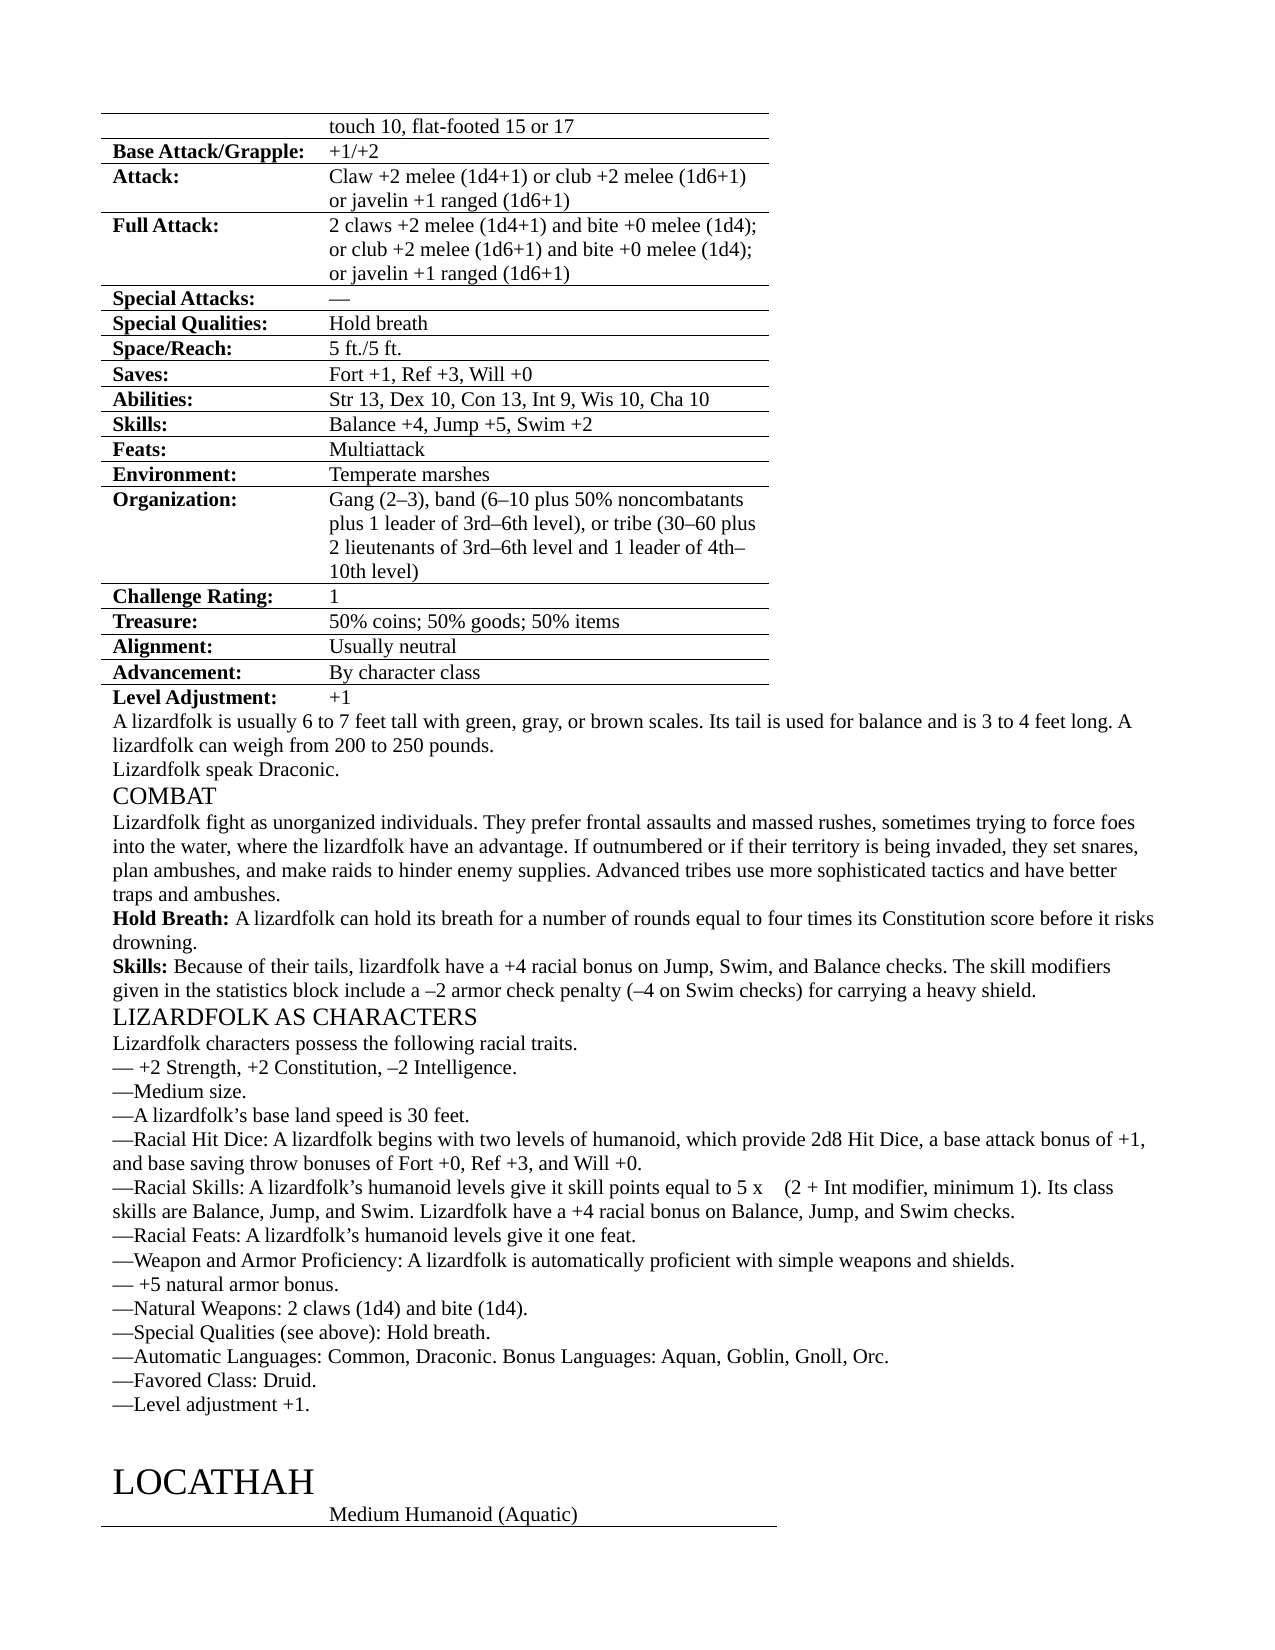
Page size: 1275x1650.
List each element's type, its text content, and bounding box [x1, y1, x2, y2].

table_cell touch 10, flat-footed 15 or 17 [318, 114, 769, 138]
text —Weapon and Armor Proficiency: A lizardfolk is automatically proficient with simple weapons and shields. [112, 1247, 1162, 1272]
table_cell +1/+2 [318, 139, 769, 163]
table_cell Abilities: [101, 387, 318, 411]
table_cell Advancement: [101, 660, 318, 684]
table_cell Hold breath [318, 311, 769, 335]
table_cell Saves: [101, 361, 318, 386]
table_cell Alignment: [101, 635, 318, 658]
table_cell 2 claws +2 melee (1d4+1) and bite +0 melee (1d4); or club +2 melee (1d6+1) and bite +0 melee (1d4); or javelin +1 ranged (1d6+1) [318, 213, 769, 285]
table_cell Str 13, Dex 10, Con 13, Int 9, Wis 10, Cha 10 [318, 387, 769, 411]
table_header Medium Humanoid (Aquatic) [318, 1502, 777, 1526]
table_cell — [318, 286, 769, 310]
table_cell Base Attack/Grapple: [101, 139, 318, 163]
table_header [101, 1502, 318, 1526]
table_cell 50% coins; 50% goods; 50% items [318, 609, 769, 633]
text —Racial Hit Dice: A lizardfolk begins with two levels of humanoid, which provide 2d8 Hit Dice, a base attack bonus of +1, and base saving throw bonuses of Fort +0, Ref +3, and Will +0. [112, 1127, 1162, 1175]
text —Automatic Languages: Common, Draconic. Bonus Languages: Aquan, Goblin, Gnoll, Orc. [112, 1344, 1162, 1368]
table_cell Claw +2 melee (1d4+1) or club +2 melee (1d6+1) or javelin +1 ranged (1d6+1) [318, 164, 769, 212]
text Skills: Because of their tails, lizardfolk have a +4 racial bonus on Jump, Swim, and Balance checks. The skill modifiers given in the statistics block include a –2 armor check penalty (–4 on Swim checks) for carrying a heavy shield. [112, 954, 1162, 1002]
text —Natural Weapons: 2 claws (1d4) and bite (1d4). [112, 1296, 1162, 1320]
text A lizardfolk is usually 6 to 7 feet tall with green, gray, or brown scales. Its tail is used for balance and is 3 to 4 feet long. A lizardfolk can weigh from 200 to 250 pounds. [112, 709, 1162, 757]
table_cell Gang (2–3), band (6–10 plus 50% noncombatants plus 1 leader of 3rd–6th level), or tribe (30–60 plus 2 lieutenants of 3rd–6th level and 1 leader of 4th–10th level) [318, 487, 769, 583]
table_cell Attack: [101, 164, 318, 212]
text —Medium size. [112, 1079, 1162, 1103]
text Lizardfolk speak Draconic. [112, 757, 1162, 781]
table_cell Treasure: [101, 609, 318, 633]
table_cell Skills: [101, 412, 318, 436]
text COMBAT [112, 781, 1162, 810]
table_cell Level Adjustment: [101, 685, 318, 709]
text Lizardfolk fight as unorganized individuals. They prefer frontal assaults and massed rushes, sometimes trying to force foes into the water, where the lizardfolk have an advantage. If outnumbered or if their territory is being invaded, they set snares, plan ambushes, and make raids to hinder enemy supplies. Advanced tribes use more sophisticated tactics and have better traps and ambushes. [112, 810, 1162, 906]
table_cell Organization: [101, 487, 318, 583]
text —Special Qualities (see above): Hold breath. [112, 1320, 1162, 1344]
table_cell 5 ft./5 ft. [318, 336, 769, 360]
text Hold Breath: A lizardfolk can hold its breath for a number of rounds equal to four times its Constitution score before it risks drowning. [112, 906, 1162, 954]
table_cell Balance +4, Jump +5, Swim +2 [318, 412, 769, 436]
text —Racial Feats: A lizardfolk’s humanoid levels give it one feat. [112, 1223, 1162, 1247]
text LOCATHAH [112, 1459, 1162, 1502]
text — +2 Strength, +2 Constitution, –2 Intelligence. [112, 1055, 1162, 1079]
table_cell 1 [318, 584, 769, 608]
table_cell Temperate marshes [318, 462, 769, 486]
text — +5 natural armor bonus. [112, 1272, 1162, 1296]
table_cell Full Attack: [101, 213, 318, 285]
table_cell Special Attacks: [101, 286, 318, 310]
text —Level adjustment +1. [112, 1392, 1162, 1416]
text —Favored Class: Druid. [112, 1368, 1162, 1392]
table_cell By character class [318, 660, 769, 684]
table_cell Space/Reach: [101, 336, 318, 360]
text Lizardfolk characters possess the following racial traits. [112, 1031, 1162, 1055]
table_cell Fort +1, Ref +3, Will +0 [318, 361, 769, 386]
table_cell Environment: [101, 462, 318, 486]
text —Racial Skills: A lizardfolk’s humanoid levels give it skill points equal to 5 x (2 + Int modifier, minimum 1). Its class skills are Balance, Jump, and Swim. Lizardfolk have a +4 racial bonus on Balance, Jump, and Swim checks. [112, 1175, 1162, 1223]
table_cell +1 [318, 685, 769, 709]
table_cell Usually neutral [318, 635, 769, 658]
table_cell Multiattack [318, 437, 769, 461]
table_cell Special Qualities: [101, 311, 318, 335]
table_cell [101, 114, 318, 138]
table_cell Challenge Rating: [101, 584, 318, 608]
text LIZARDFOLK AS CHARACTERS [112, 1002, 1162, 1031]
table_cell Feats: [101, 437, 318, 461]
text —A lizardfolk’s base land speed is 30 feet. [112, 1103, 1162, 1127]
